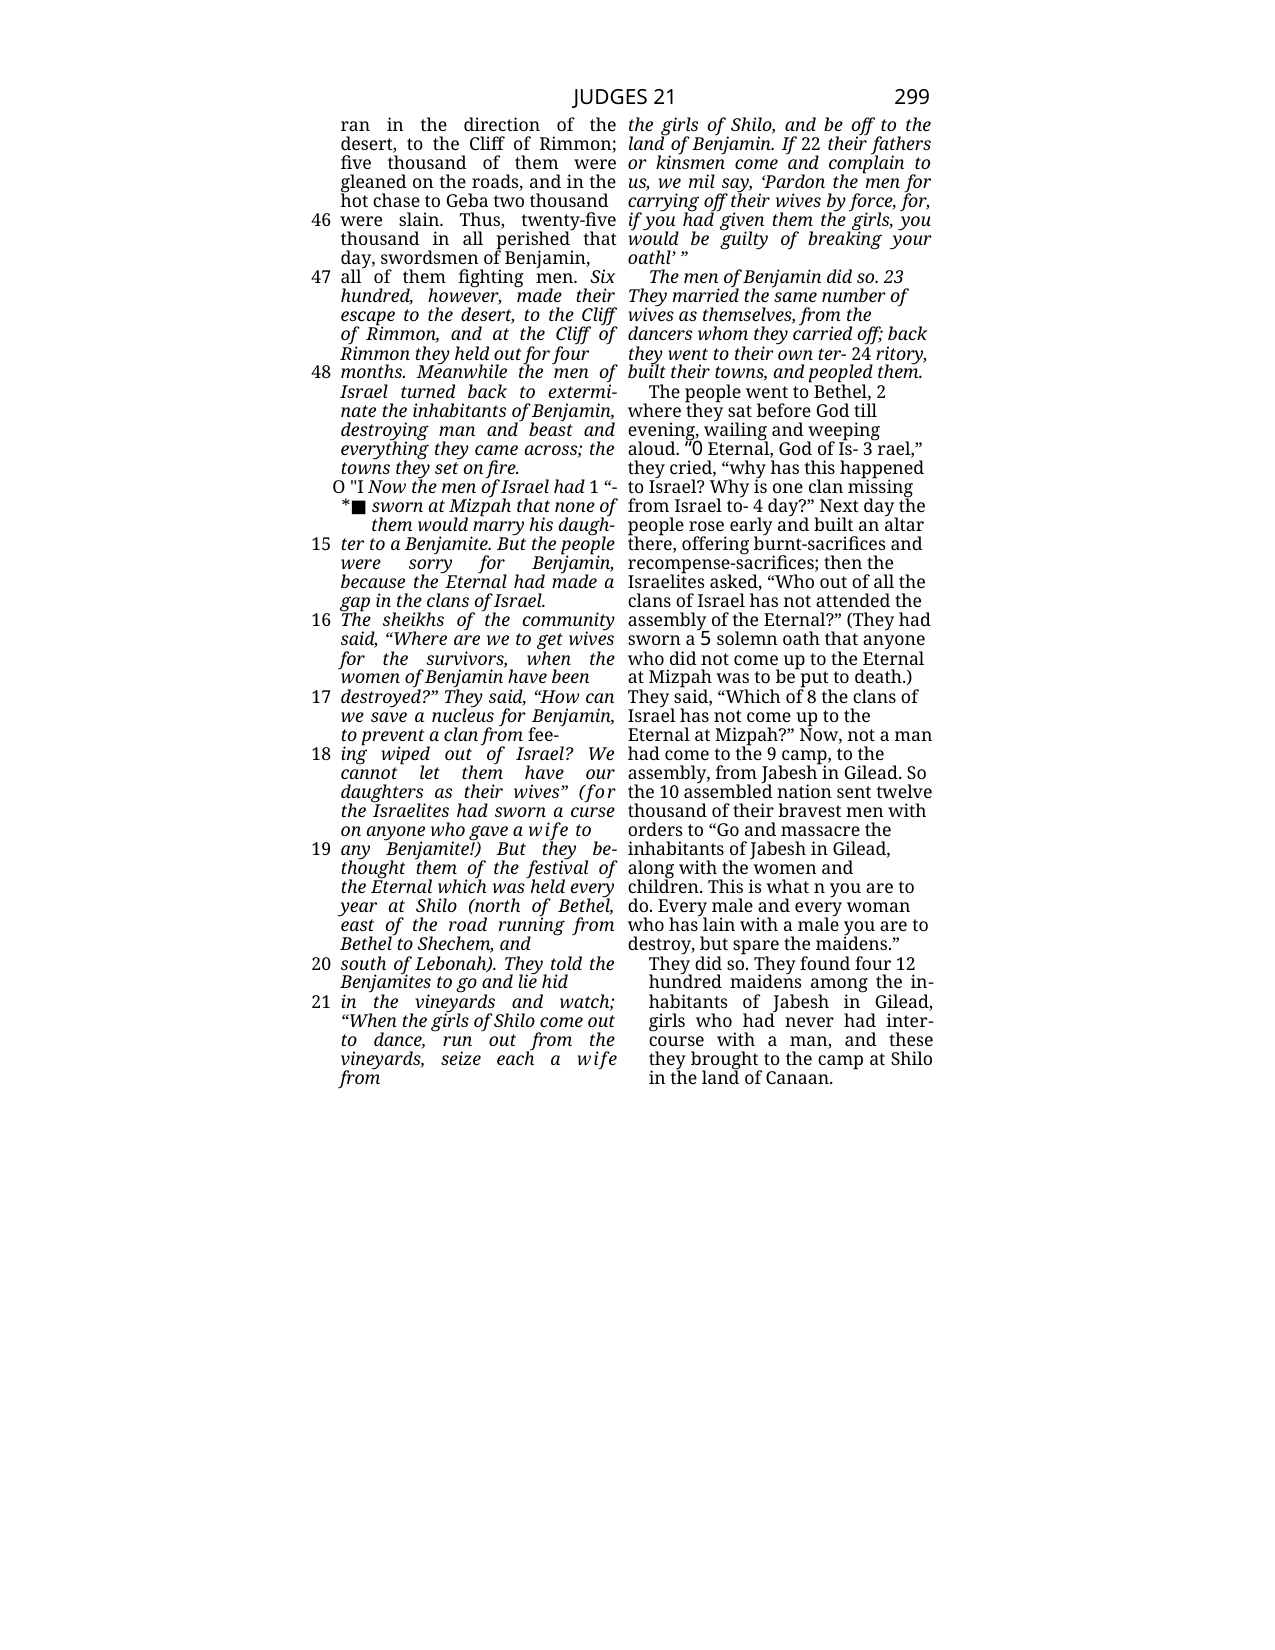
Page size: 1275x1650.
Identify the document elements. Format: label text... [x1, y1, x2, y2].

list any Benjamite!) But they be­thought them of the festival of the Eternal which was held every year at Shilo (north of Bethel, east of the road running from Bethel to Shechem, and [311, 840, 617, 955]
list south of Lebonah). They told the Benjamites to go and lie hid [311, 955, 617, 993]
text ran in the direction of the desert, to the Cliff of Rimmon; five thousand of them were gleaned on the roads, and in the hot chase to Geba two thousand [340, 116, 617, 211]
list in the vineyards and watch; “When the girls of Shilo come out to dance, run out from the vineyards, seize each a wife from [311, 993, 617, 1088]
list ing wiped out of Israel? We cannot let them have our daughters as their wives” (for the Israelites had sworn a curse on anyone who gave a wife to [311, 745, 617, 840]
text They did so. They found four 12 [628, 955, 933, 974]
list were slain. Thus, twenty-five thousand in all perished that day, swordsmen of Benjamin, [311, 211, 617, 268]
list all of them fighting men. Six hundred, however, made their escape to the desert, to the Cliff of Rimmon, and at the Cliff of Rimmon they held out for four [311, 268, 617, 364]
list The sheikhs of the community said, “Where are we to get wives for the survivors, when the women of Benjamin have been [311, 612, 617, 688]
text The men of Benjamin did so. 23 They married the same number of wives as themselves, from the dancers whom they carried off; back they went to their own ter- 24 ritory, built their towns, and peopled them. [628, 268, 933, 383]
text the girls of Shilo, and be off to the land of Benjamin. If 22 their fathers or kinsmen come and complain to us, we mil say, ‘Pardon the men for carrying off their wives by force, for, if you had given them the girls, you would be guilty of breaking your oathl’ ” [628, 116, 933, 268]
text The people went to Bethel, 2 where they sat before God till evening, wailing and weeping aloud. “0 Eternal, God of Is- 3 rael,” they cried, “why has this happened to Israel? Why is one clan missing from Israel to- 4 day?” Next day the people rose early and built an altar there, of­fering burnt-sacrifices and re­compense-sacrifices; then the Israelites asked, “Who out of all the clans of Israel has not at­tended the assembly of the Eter­nal?” (They had sworn a 5 solemn oath that anyone who did not come up to the Eternal at Mizpah was to be put to death.) They said, “Which of 8 the clans of Israel has not come up to the Eternal at Mizpah?” Now, not a man had come to the 9 camp, to the assembly, from Jabesh in Gilead. So the 10 assembled nation sent twelve thousand of their bravest men with orders to “Go and mas­sacre the inhabitants of Jabesh in Gilead, along with the women and children. This is what n you are to do. Every male and every woman who has lain with a male you are to destroy, but spare the maidens.” [628, 383, 933, 955]
list ter to a Benjamite. But the people were sorry for Benjamin, because the Eternal had made a gap in the clans of Israel. [311, 535, 617, 612]
list destroyed?” They said, “How can we save a nucleus for Benja­min, to prevent a clan from fee- [311, 688, 617, 745]
text O "I Now the men of Israel had 1 “-*■ sworn at Mizpah that none of them would marry his daugh- [311, 478, 617, 535]
list months. Meanwhile the men of Israel turned back to extermi­nate the inhabitants of Benja­min, destroying man and beast and everything they came across; the towns they set on fire. [311, 364, 617, 478]
text hundred maidens among the in­habitants of Jabesh in Gilead, girls who had never had inter­course with a man, and these they brought to the camp at Shilo in the land of Canaan. [648, 974, 933, 1088]
